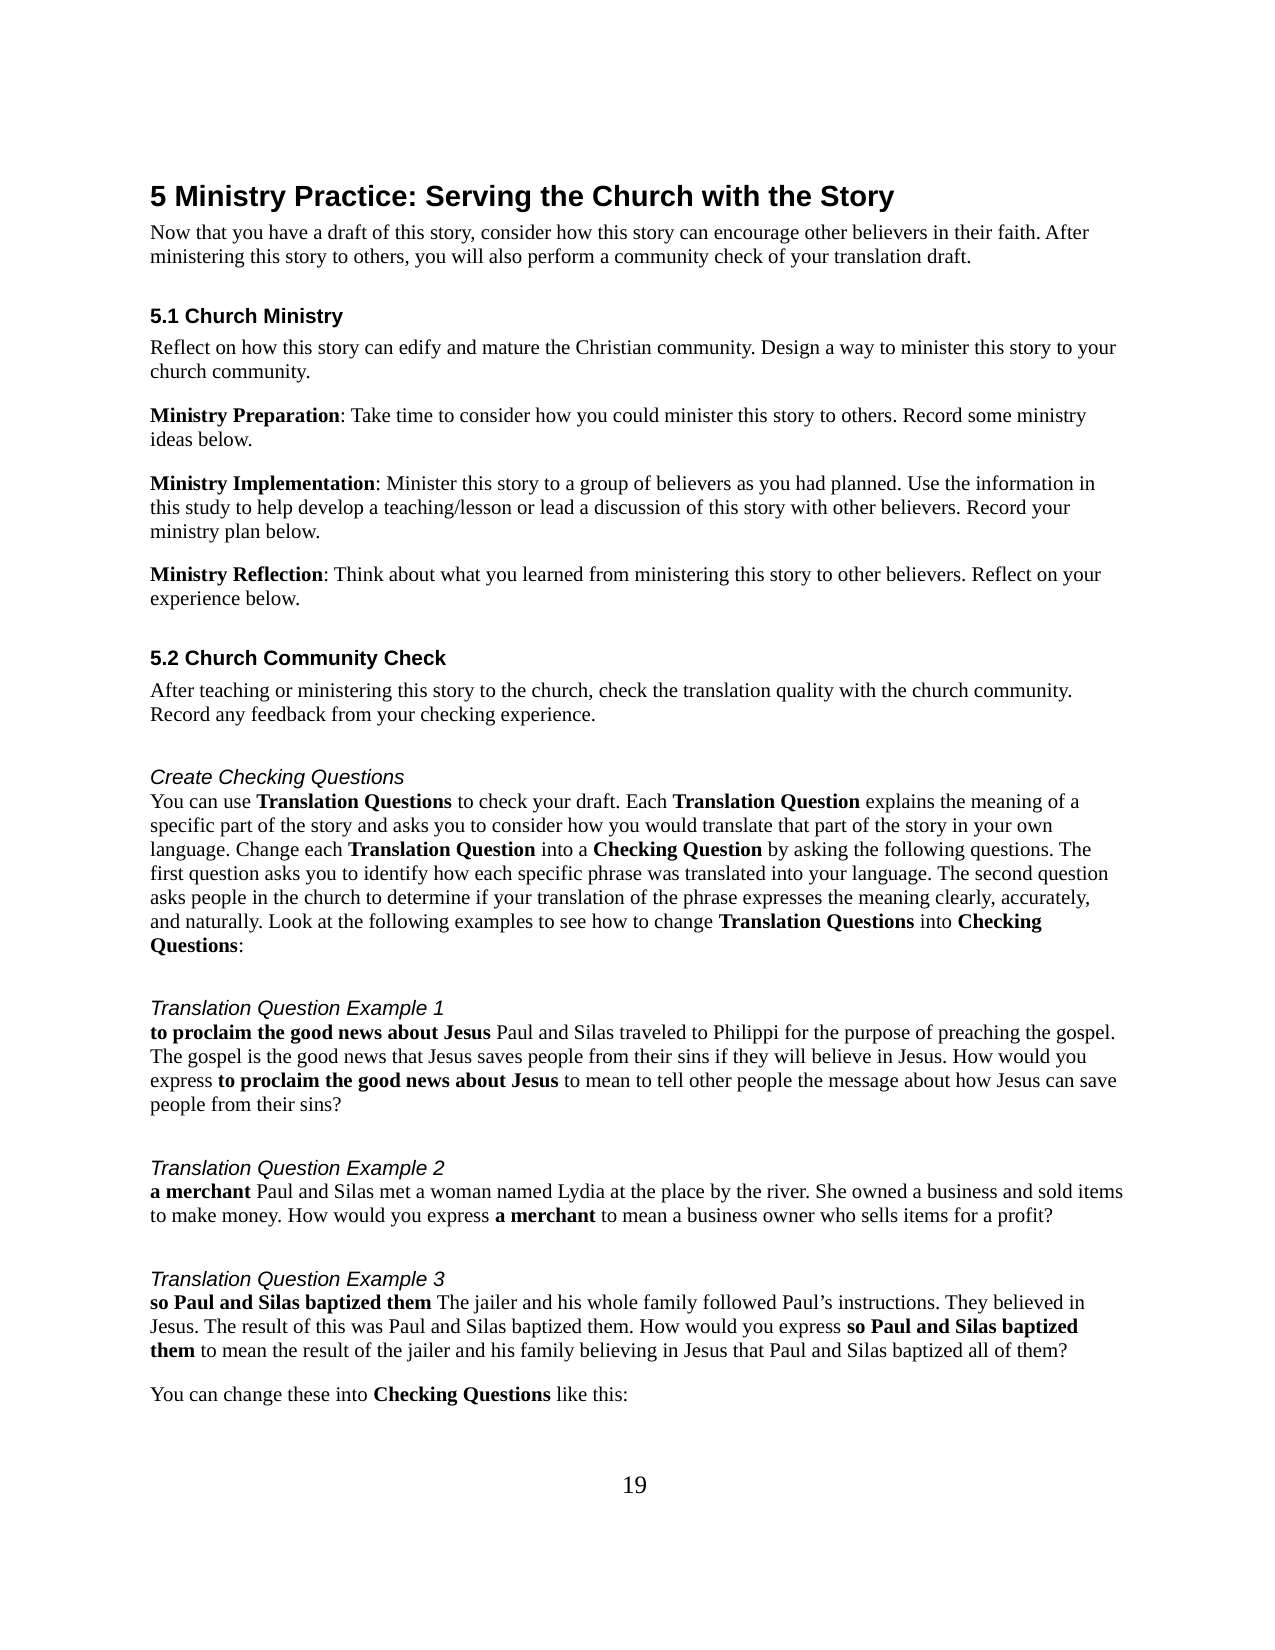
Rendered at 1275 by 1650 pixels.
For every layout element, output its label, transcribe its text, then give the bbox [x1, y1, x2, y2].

text to proclaim the good news about Jesus Paul and Silas traveled to Philippi for the purpose of preaching the gospel. The gospel is the good news that Jesus saves people from their sins if they will believe in Jesus. How would you express to proclaim the good news about Jesus to mean to tell other people the message about how Jesus can save people from their sins? [150, 1020, 1125, 1116]
text a merchant Paul and Silas met a woman named Lydia at the place by the river. She owned a business and sold items to make money. How would you express a merchant to mean a business owner who sells items for a profit? [150, 1179, 1125, 1227]
subtitle 5.2 Church Community Check [150, 646, 1125, 670]
text Reflect on how this story can edify and mature the Christian community. Design a way to minister this story to your church community. [150, 335, 1125, 383]
text Ministry Preparation: Take time to consider how you could minister this story to others. Record some ministry ideas below. [150, 403, 1125, 451]
subtitle Translation Question Example 3 [150, 1266, 1125, 1290]
subtitle Create Checking Questions [150, 765, 1125, 789]
text Now that you have a draft of this story, consider how this story can encourage other believers in their faith. After ministering this story to others, you will also perform a community check of your translation draft. [150, 220, 1125, 268]
text After teaching or ministering this story to the church, check the translation quality with the church community. Record any feedback from your checking experience. [150, 678, 1125, 726]
subtitle Translation Question Example 1 [150, 996, 1125, 1020]
subtitle 5 Ministry Practice: Serving the Church with the Story [150, 179, 1125, 212]
text You can use Translation Questions to check your draft. Each Translation Question explains the meaning of a specific part of the story and asks you to consider how you would translate that part of the story in your own language. Change each Translation Question into a Checking Question by asking the following questions. The first question asks you to identify how each specific phrase was translated into your language. The second question asks people in the church to determine if your translation of the phrase expresses the meaning clearly, accurately, and naturally. Look at the following examples to see how to change Translation Questions into Checking Questions: [150, 789, 1125, 957]
text You can change these into Checking Questions like this: [150, 1382, 1125, 1406]
text Ministry Implementation: Minister this story to a group of believers as you had planned. Use the information in this study to help develop a teaching/lesson or lead a discussion of this story with other believers. Record your ministry plan below. [150, 471, 1125, 543]
text Ministry Reflection: Think about what you learned from ministering this story to other believers. Reflect on your experience below. [150, 562, 1125, 610]
text so Paul and Silas baptized them The jailer and his whole family followed Paul’s instructions. They believed in Jesus. The result of this was Paul and Silas baptized them. How would you express so Paul and Silas baptized them to mean the result of the jailer and his family believing in Jesus that Paul and Silas baptized all of them? [150, 1290, 1125, 1362]
subtitle Translation Question Example 2 [150, 1155, 1125, 1179]
subtitle 5.1 Church Ministry [150, 304, 1125, 328]
